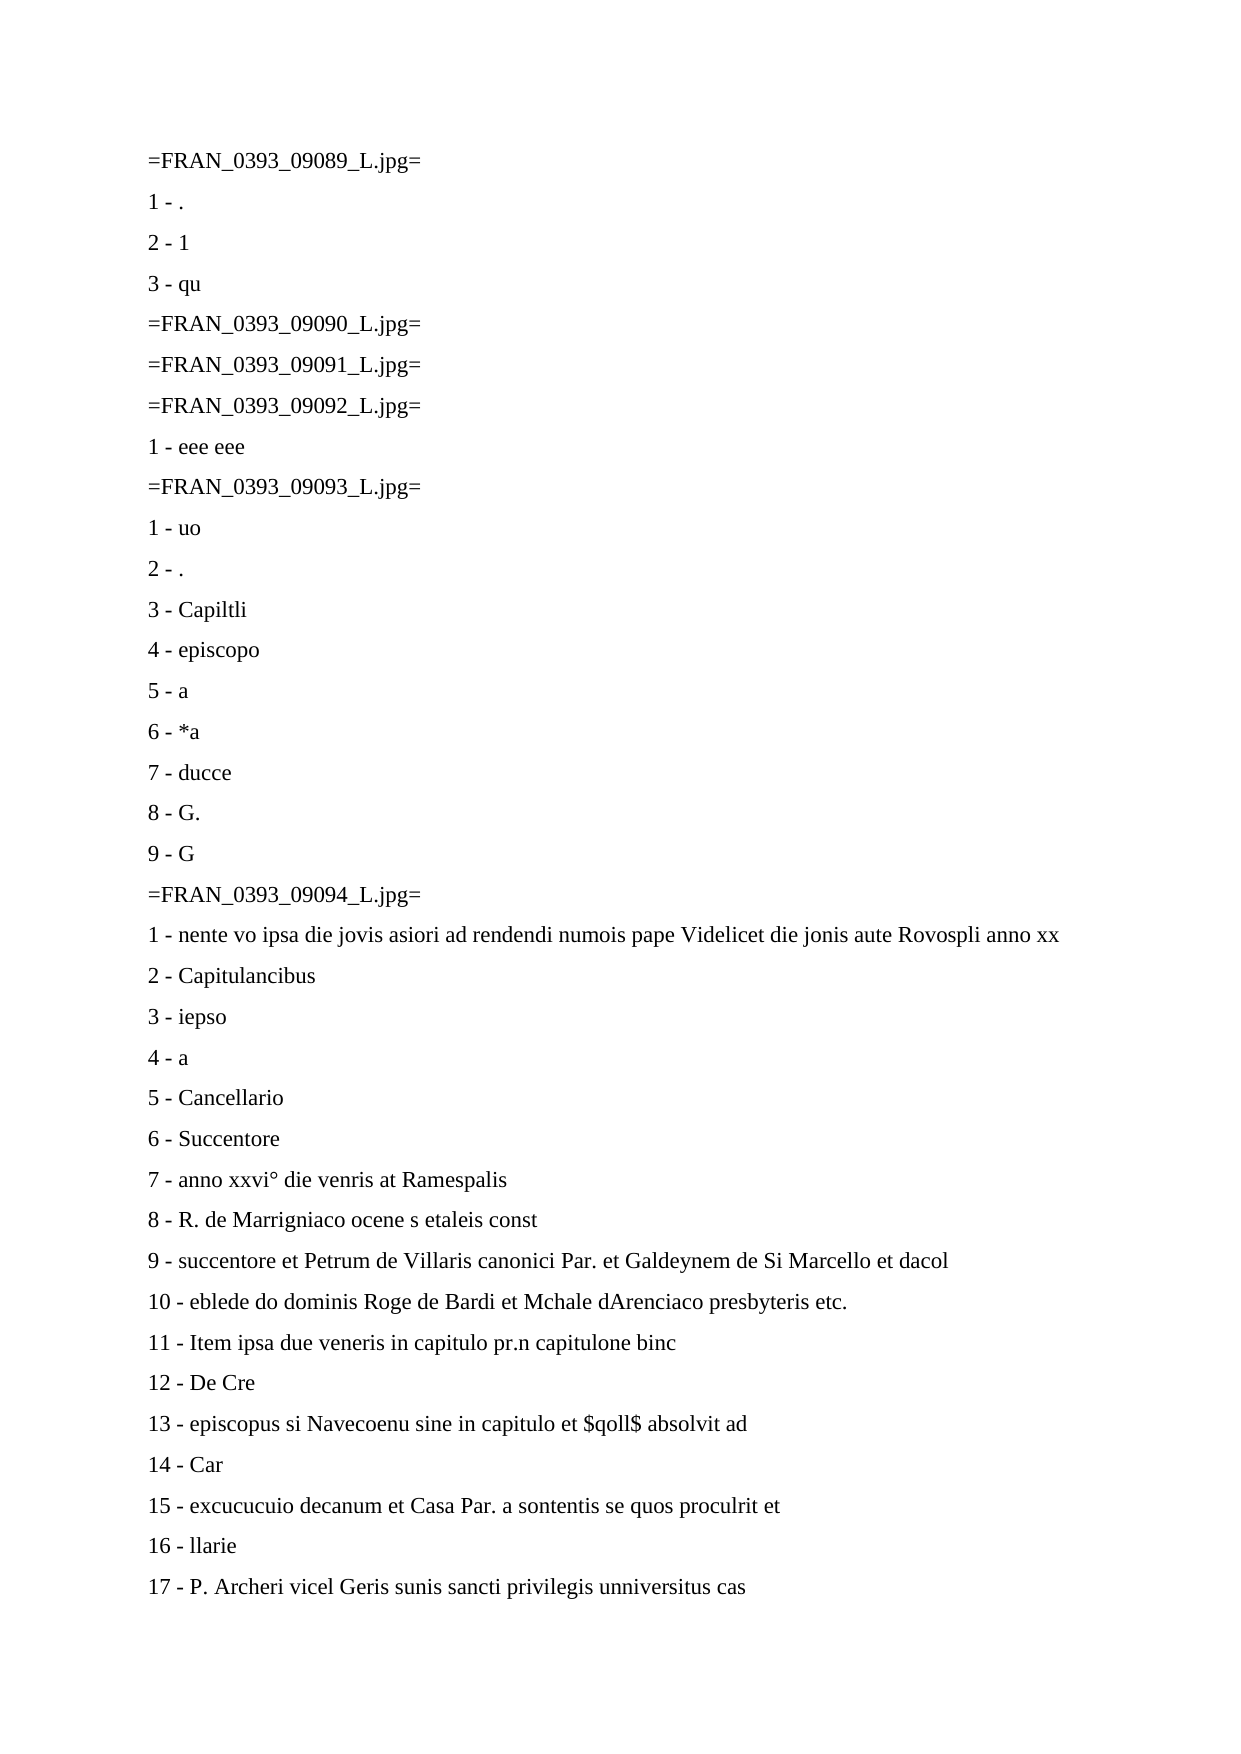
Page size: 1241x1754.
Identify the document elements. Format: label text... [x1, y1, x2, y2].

text 13 - episcopus si Navecoenu sine in capitulo et $qoll$ absolvit ad [148, 1410, 1093, 1437]
text 4 - episcopo [148, 636, 1093, 663]
text =FRAN_0393_09093_L.jpg= [148, 473, 1093, 500]
text 3 - Capiltli [148, 596, 1093, 622]
text 10 - eblede do dominis Roge de Bardi et Mchale dArenciaco presbyteris etc. [148, 1288, 1093, 1314]
text =FRAN_0393_09090_L.jpg= [148, 311, 1093, 337]
text 5 - a [148, 677, 1093, 703]
text 2 - 1 [148, 229, 1093, 255]
text 12 - De Cre [148, 1369, 1093, 1396]
text 1 - eee eee [148, 433, 1093, 459]
text 8 - G. [148, 799, 1093, 826]
text 16 - llarie [148, 1532, 1093, 1559]
text 4 - a [148, 1044, 1093, 1070]
text 15 - excucucuio decanum et Casa Par. a sontentis se quos proculrit et [148, 1492, 1093, 1518]
text =FRAN_0393_09091_L.jpg= [148, 351, 1093, 378]
text 8 - R. de Marrigniaco ocene s etaleis const [148, 1207, 1093, 1233]
text 9 - succentore et Petrum de Villaris canonici Par. et Galdeynem de Si Marcello et dacol [148, 1247, 1093, 1274]
text 17 - P. Archeri vicel Geris sunis sancti privilegis unniversitus cas [148, 1573, 1093, 1599]
text 2 - . [148, 555, 1093, 581]
text 2 - Capitulancibus [148, 962, 1093, 988]
text 14 - Car [148, 1451, 1093, 1477]
text 6 - Succentore [148, 1125, 1093, 1151]
text 7 - anno xxvi° die venris at Ramespalis [148, 1166, 1093, 1192]
text 5 - Cancellario [148, 1084, 1093, 1111]
text 7 - ducce [148, 758, 1093, 785]
text =FRAN_0393_09092_L.jpg= [148, 392, 1093, 418]
text =FRAN_0393_09094_L.jpg= [148, 881, 1093, 907]
text 9 - G [148, 840, 1093, 866]
text 1 - nente vo ipsa die jovis asiori ad rendendi numois pape Videlicet die jonis aute Rovospli anno xx [148, 921, 1093, 948]
text 6 - *a [148, 718, 1093, 744]
text 1 - uo [148, 514, 1093, 541]
text 11 - Item ipsa due veneris in capitulo pr.n capitulone binc [148, 1329, 1093, 1355]
text 1 - . [148, 188, 1093, 215]
text 3 - qu [148, 270, 1093, 296]
text =FRAN_0393_09089_L.jpg= [148, 148, 1093, 174]
text 3 - iepso [148, 1003, 1093, 1029]
